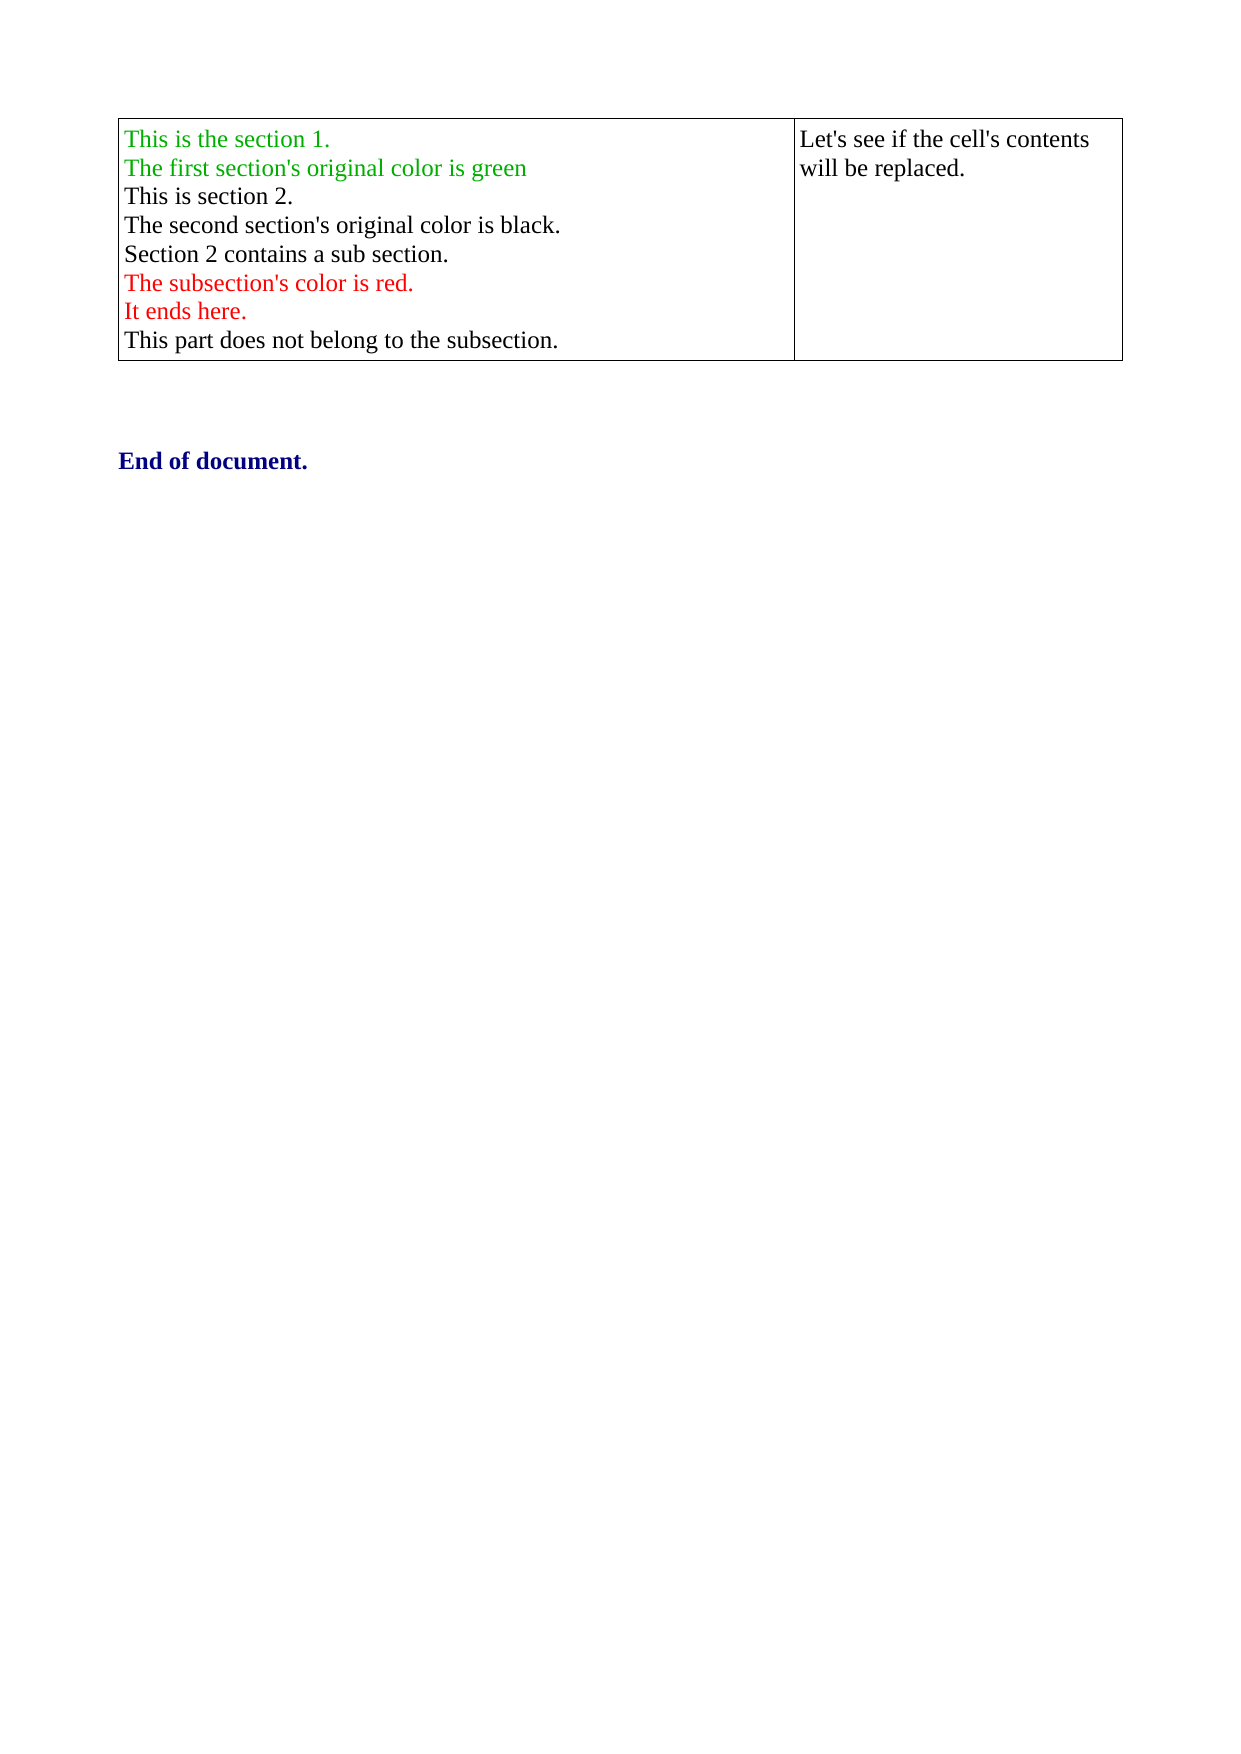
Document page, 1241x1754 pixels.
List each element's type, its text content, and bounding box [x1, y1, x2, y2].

table_cell Let's see if the cell's contents will be replaced. [795, 119, 1122, 360]
text End of document. [118, 446, 1122, 475]
table_cell This is the section 1. The first section's original color is green This is section 2. The second section's original color is black. Section 2 contains a sub section. The subsection's color is red. It ends here. This part does not belong to the subsection. [119, 119, 794, 360]
